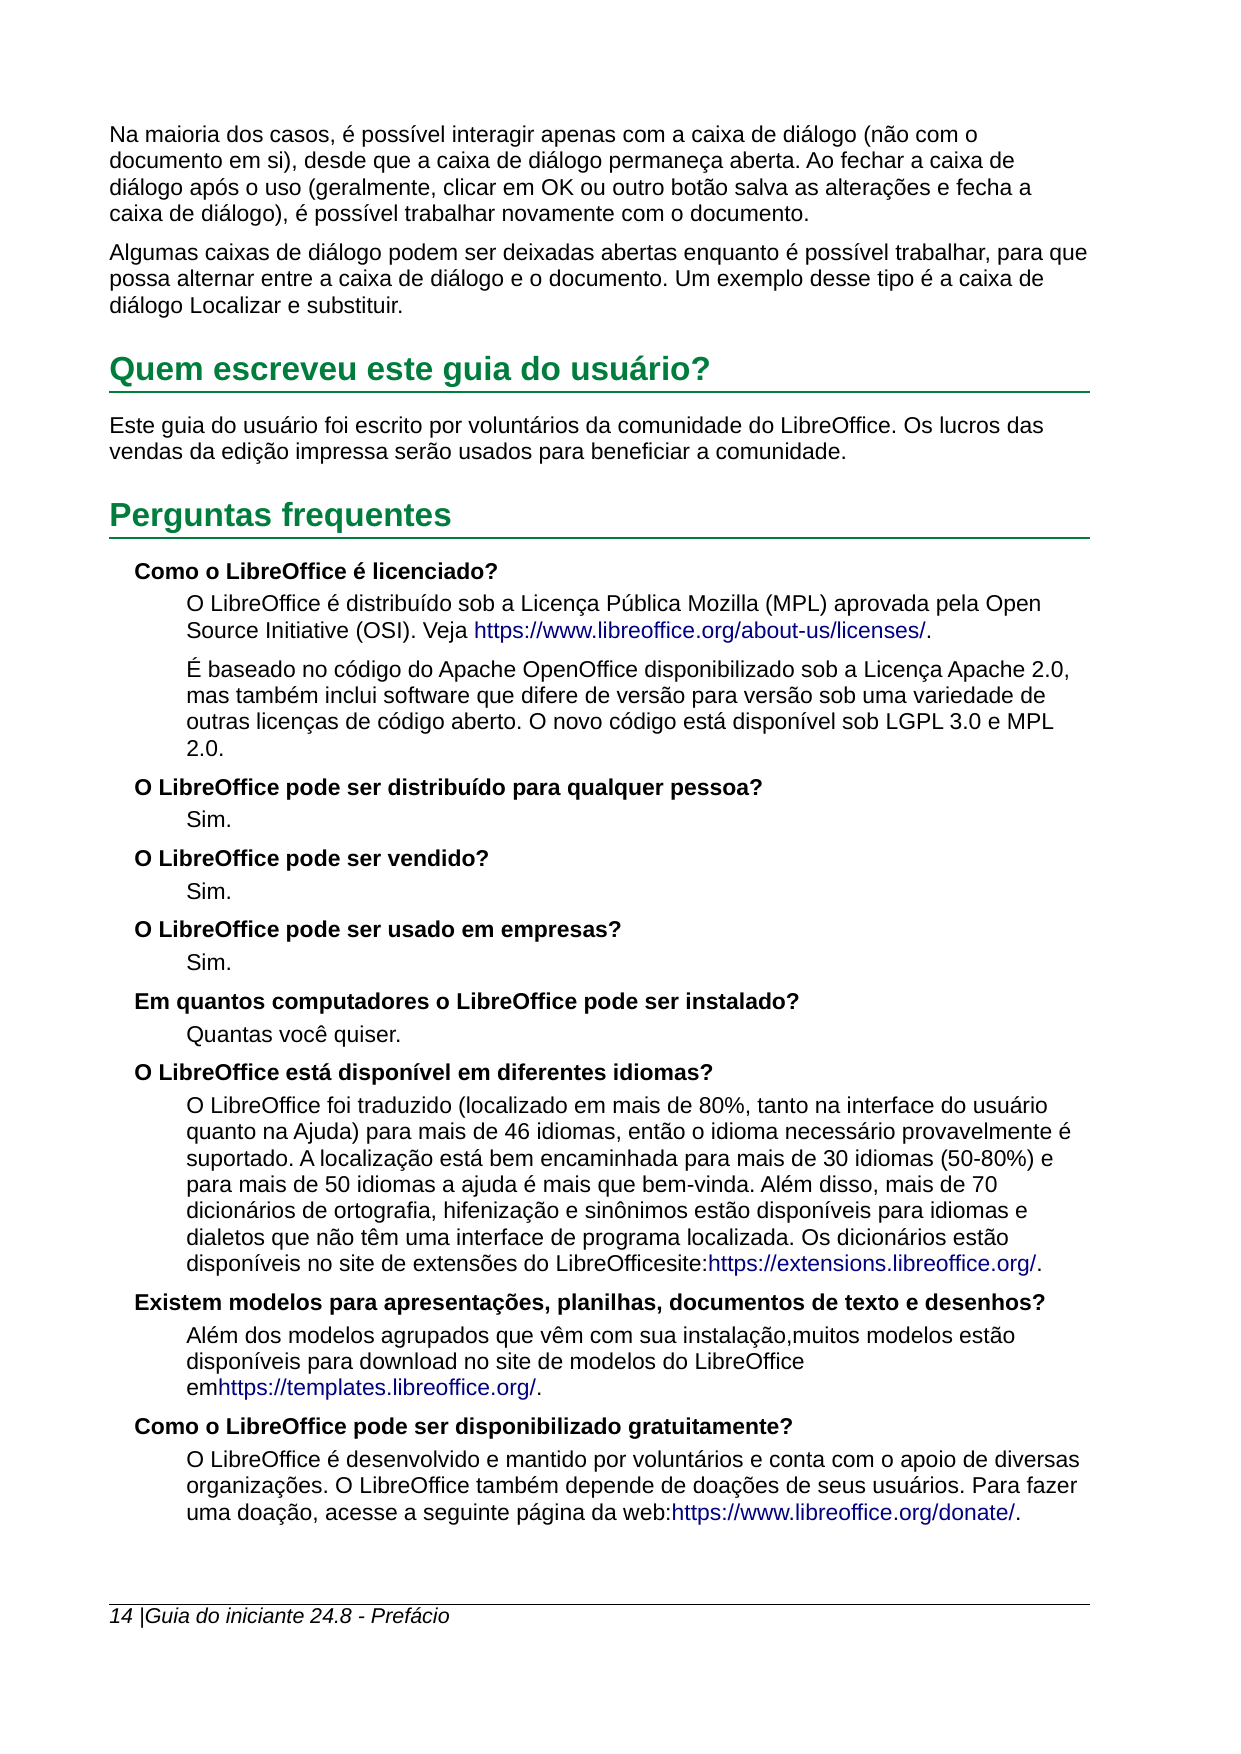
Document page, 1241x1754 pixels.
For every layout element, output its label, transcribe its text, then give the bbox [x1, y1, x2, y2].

text O LibreOffice é distribuído sob a Licença Pública Mozilla (MPL) aprovada pela Open Source Initiative (OSI). Veja https://www.libreoffice.org/about-us/licenses/. [186, 590, 1090, 643]
text Sim. [186, 949, 1090, 975]
text Além dos modelos agrupados que vêm com sua instalação,muitos modelos estão disponíveis para download no site de modelos do LibreOffice emhttps://templates.libreoffice.org/. [186, 1322, 1090, 1401]
text O LibreOffice foi traduzido (localizado em mais de 80%, tanto na interface do usuário quanto na Ajuda) para mais de 46 idiomas, então o idioma necessário provavelmente é suportado. A localização está bem encaminhada para mais de 30 idiomas (50-80%) e para mais de 50 idiomas a ajuda é mais que bem-vinda. Além disso, mais de 70 dicionários de ortografia, hifenização e sinônimos estão disponíveis para idiomas e dialetos que não têm uma interface de programa localizada. Os dicionários estão disponíveis no site de extensões do LibreOfficesite:https://extensions.libreoffice.org/. [186, 1092, 1090, 1276]
text O LibreOffice é desenvolvido e mantido por voluntários e conta com o apoio de diversas organizações. O LibreOffice também depende de doações de seus usuários. Para fazer uma doação, acesse a seguinte página da web:https://www.libreoffice.org/donate/. [186, 1446, 1090, 1525]
text Como o LibreOffice é licenciado? [134, 558, 1090, 584]
text É baseado no código do Apache OpenOffice disponibilizado sob a Licença Apache 2.0, mas também inclui software que difere de versão para versão sob uma variedade de outras licenças de código aberto. O novo código está disponível sob LGPL 3.0 e MPL 2.0. [186, 656, 1090, 761]
text Sim. [186, 806, 1090, 832]
text Como o LibreOffice pode ser disponibilizado gratuitamente? [134, 1413, 1090, 1439]
text O LibreOffice pode ser distribuído para qualquer pessoa? [134, 773, 1090, 800]
text Quantas você quiser. [186, 1021, 1090, 1047]
text O LibreOffice pode ser usado em empresas? [134, 916, 1090, 943]
text Em quantos computadores o LibreOffice pode ser instalado? [134, 988, 1090, 1014]
text Na maioria dos casos, é possível interagir apenas com a caixa de diálogo (não com o documento em si), desde que a caixa de diálogo permaneça aberta. Ao fechar a caixa de diálogo após o uso (geralmente, clicar em OK ou outro botão salva as alterações e fecha a caixa de diálogo), é possível trabalhar novamente com o documento. [109, 121, 1090, 226]
text Algumas caixas de diálogo podem ser deixadas abertas enquanto é possível trabalhar, para que possa alternar entre a caixa de diálogo e o documento. Um exemplo desse tipo é a caixa de diálogo Localizar e substituir. [109, 239, 1090, 318]
text O LibreOffice pode ser vendido? [134, 845, 1090, 871]
subtitle Quem escreveu este guia do usuário? [109, 349, 1090, 391]
subtitle Perguntas frequentes [109, 496, 1090, 537]
text Este guia do usuário foi escrito por voluntários da comunidade do LibreOffice. Os lucros das vendas da edição impressa serão usados para beneficiar a comunidade. [109, 412, 1090, 464]
text O LibreOffice está disponível em diferentes idiomas? [134, 1059, 1090, 1086]
text Sim. [186, 878, 1090, 904]
text Existem modelos para apresentações, planilhas, documentos de texto e desenhos? [134, 1289, 1090, 1315]
